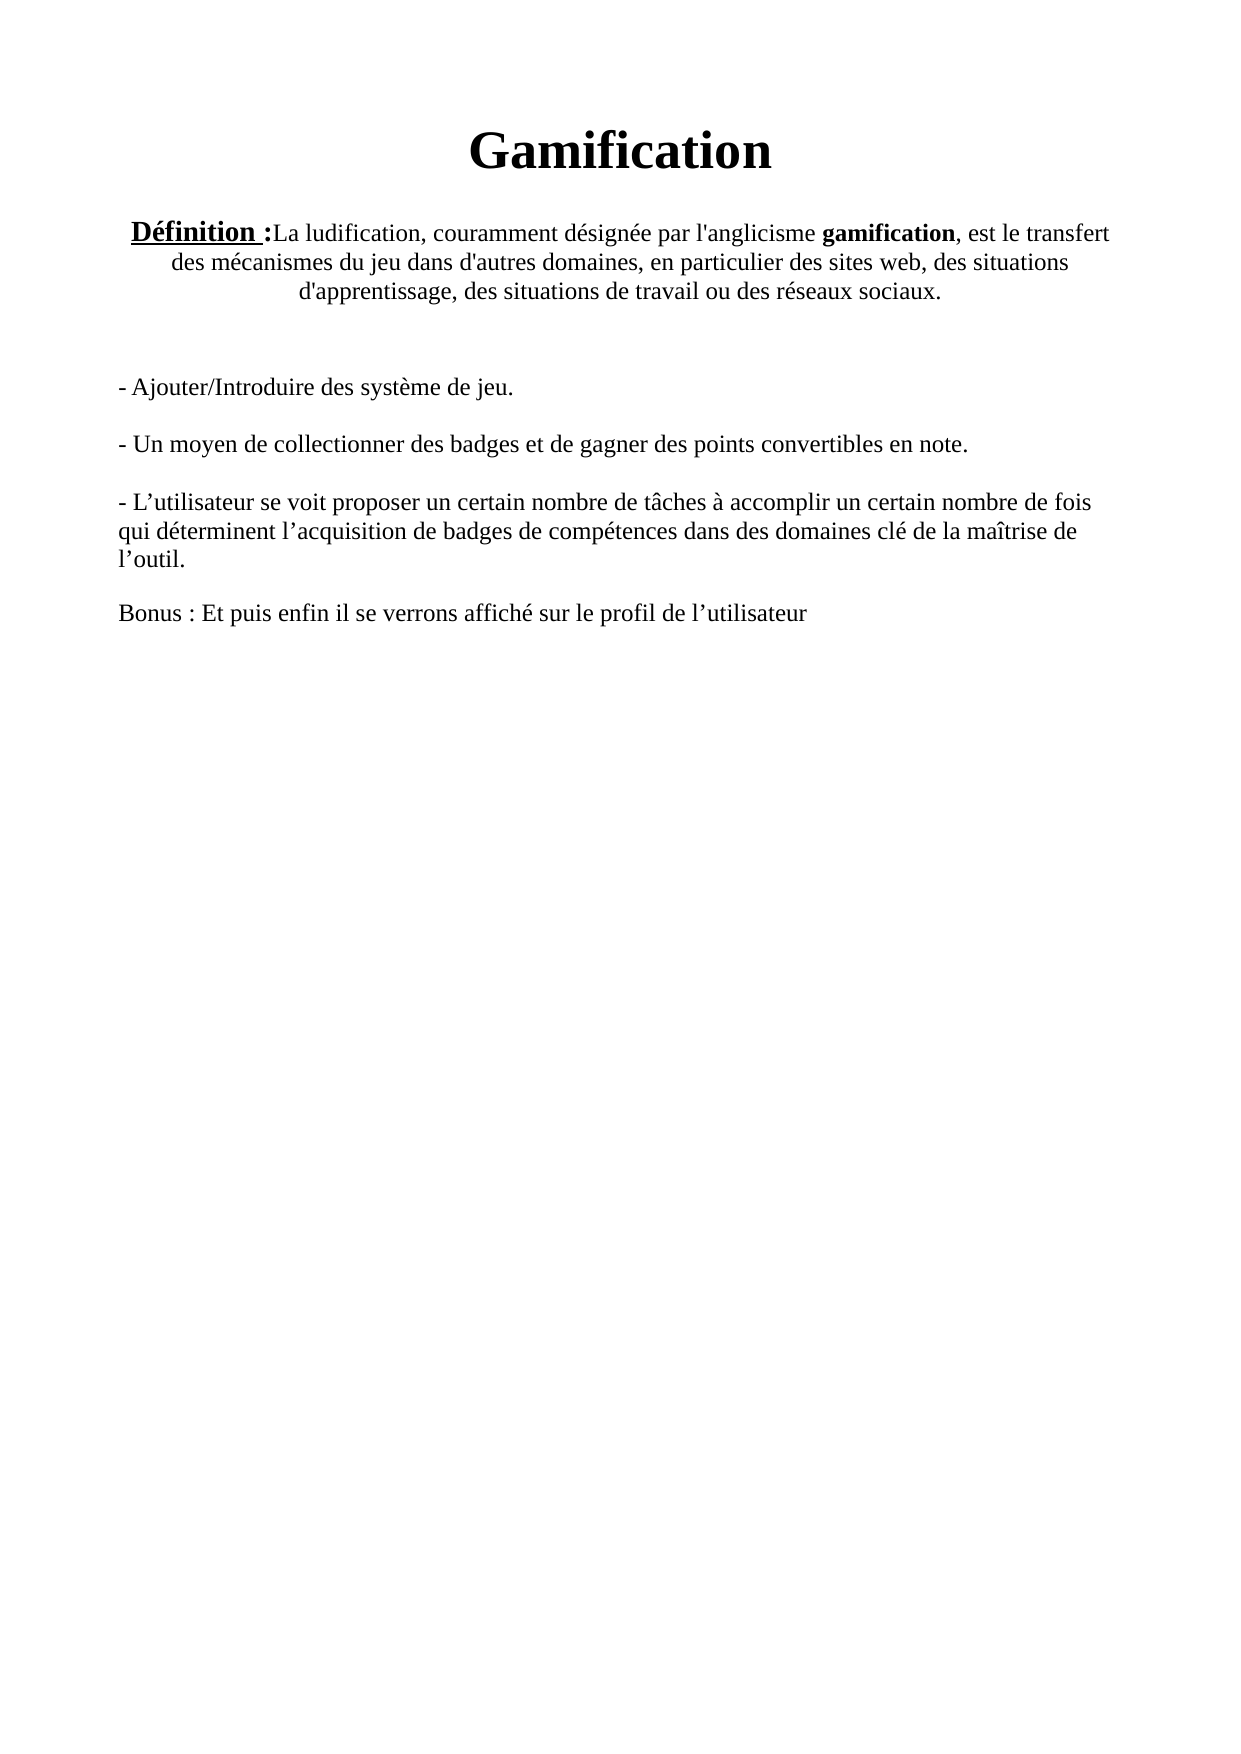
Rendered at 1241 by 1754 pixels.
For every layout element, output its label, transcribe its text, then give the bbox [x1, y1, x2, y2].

text Gamification [118, 118, 1122, 180]
text - Un moyen de collectionner des badges et de gagner des points convertibles en note. [118, 429, 1122, 458]
text - Ajouter/Introduire des système de jeu. [118, 372, 1122, 401]
text Définition :La ludification, couramment désignée par l'anglicisme gamification, est le transfert des mécanismes du jeu dans d'autres domaines, en particulier des sites web, des situations d'apprentissage, des situations de travail ou des réseaux sociaux. [118, 214, 1122, 305]
text - L’utilisateur se voit proposer un certain nombre de tâches à accomplir un certain nombre de fois qui déterminent l’acquisition de badges de compétences dans des domaines clé de la maîtrise de l’outil. [118, 487, 1122, 573]
text Bonus : Et puis enfin il se verrons affiché sur le profil de l’utilisateur [118, 598, 1122, 627]
